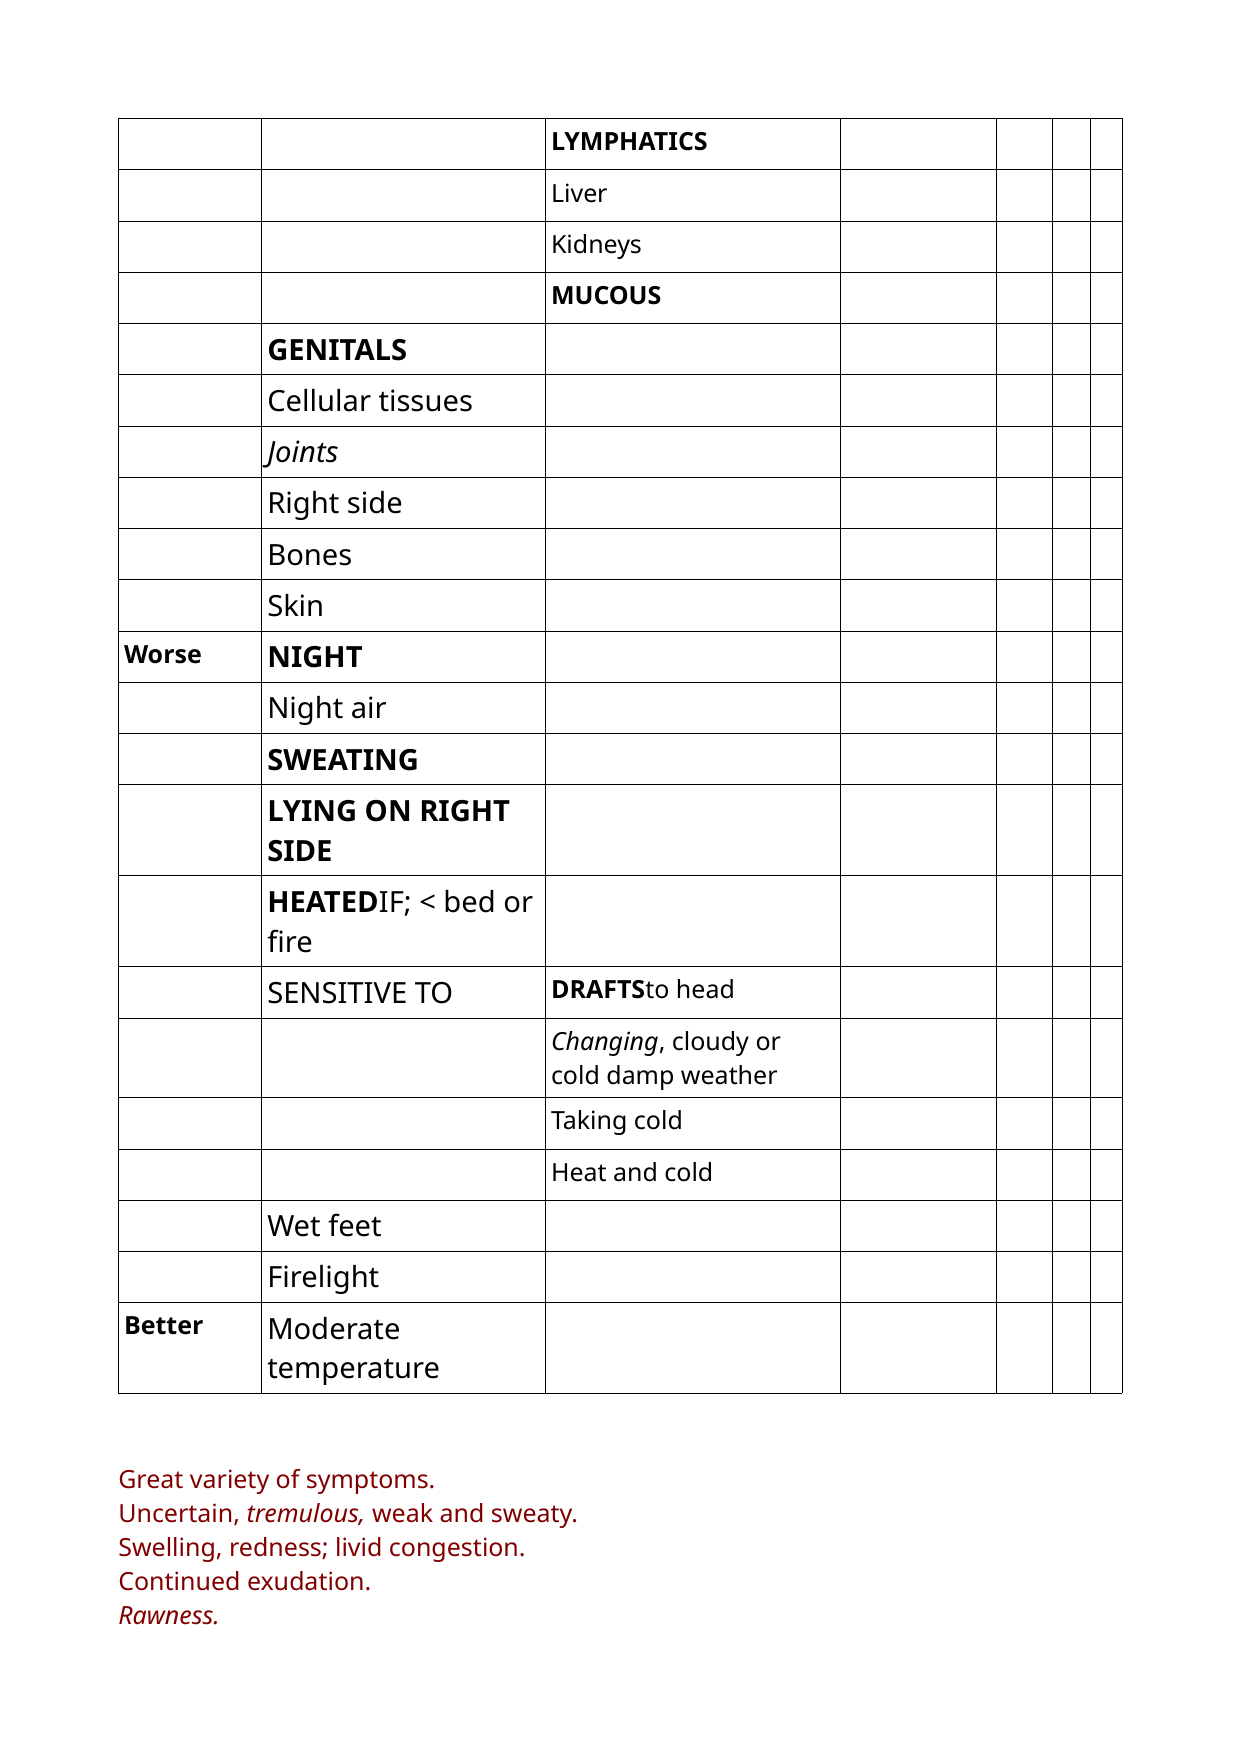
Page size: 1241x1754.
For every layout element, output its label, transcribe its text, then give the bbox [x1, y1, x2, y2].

table_cell [841, 580, 996, 631]
table_cell GENITALS [262, 324, 545, 374]
table_cell [1091, 324, 1122, 374]
table_cell [1053, 222, 1090, 272]
table_cell [1091, 1303, 1122, 1393]
table_cell [546, 1303, 840, 1393]
table_cell [1091, 478, 1122, 528]
table_cell [1053, 324, 1090, 374]
table_cell [546, 1201, 840, 1251]
table_cell [1091, 427, 1122, 477]
table_cell [997, 967, 1052, 1017]
table_cell [841, 529, 996, 579]
table_cell [841, 478, 996, 528]
table_cell [546, 785, 840, 875]
table_cell LYING ON RIGHT SIDE [262, 785, 545, 875]
table_cell [119, 1201, 261, 1251]
table_cell [119, 478, 261, 528]
table_cell [1091, 529, 1122, 579]
table_cell [841, 683, 996, 733]
table_cell [119, 222, 261, 272]
table_cell [1091, 1150, 1122, 1200]
table_cell [546, 375, 840, 426]
table_cell [262, 222, 545, 272]
table_cell [1091, 273, 1122, 323]
table_cell [1053, 529, 1090, 579]
table_cell [1053, 785, 1090, 875]
table_cell [119, 170, 261, 221]
table_cell [997, 222, 1052, 272]
table_cell [262, 1150, 545, 1200]
table_cell [997, 1098, 1052, 1148]
table_cell [546, 580, 840, 631]
table_cell Bones [262, 529, 545, 579]
table_cell [1053, 1252, 1090, 1302]
table_cell SWEATING [262, 734, 545, 784]
table_cell [997, 375, 1052, 426]
table_cell [119, 1150, 261, 1200]
table_cell [841, 734, 996, 784]
table_cell [119, 734, 261, 784]
text Rawness. [118, 1598, 1122, 1632]
table_cell [1053, 478, 1090, 528]
table_cell [1091, 222, 1122, 272]
table_cell Right side [262, 478, 545, 528]
table_cell [1053, 273, 1090, 323]
table_cell [997, 1150, 1052, 1200]
table_cell [119, 324, 261, 374]
table_cell [1053, 967, 1090, 1017]
text Uncertain, tremulous, weak and sweaty. [118, 1495, 1122, 1529]
table_cell Cellular tissues [262, 375, 545, 426]
table_cell [997, 273, 1052, 323]
table_cell Night air [262, 683, 545, 733]
table_cell [1091, 1019, 1122, 1097]
table_cell [997, 324, 1052, 374]
table_cell [1053, 683, 1090, 733]
table_cell [997, 529, 1052, 579]
table_cell [997, 632, 1052, 682]
table_cell [997, 785, 1052, 875]
table_cell [119, 529, 261, 579]
table_cell NIGHT [262, 632, 545, 682]
table_cell Liver [546, 170, 840, 221]
table_cell [997, 170, 1052, 221]
text Great variety of symptoms. [118, 1461, 1122, 1495]
table_cell [997, 876, 1052, 966]
table_cell [119, 427, 261, 477]
table_cell [546, 1252, 840, 1302]
table_cell [997, 478, 1052, 528]
table_cell [997, 734, 1052, 784]
table_cell [1053, 1098, 1090, 1148]
table_cell [841, 119, 996, 169]
table_cell [841, 967, 996, 1017]
text Swelling, redness; livid congestion. [118, 1529, 1122, 1563]
table_cell [262, 119, 545, 169]
table_cell DRAFTSto head [546, 967, 840, 1017]
table_cell [997, 683, 1052, 733]
table_cell [1053, 1019, 1090, 1097]
table_cell [841, 170, 996, 221]
table_cell [841, 1252, 996, 1302]
table_cell [119, 876, 261, 966]
table_cell [841, 427, 996, 477]
table_cell HEATEDIF; < bed or fire [262, 876, 545, 966]
table_cell [119, 273, 261, 323]
table_cell [119, 1019, 261, 1097]
table_cell [546, 529, 840, 579]
table_cell [997, 1303, 1052, 1393]
table_cell Joints [262, 427, 545, 477]
table_cell [546, 734, 840, 784]
table_cell Better [119, 1303, 261, 1393]
table_cell [1053, 427, 1090, 477]
table_cell [997, 1201, 1052, 1251]
table_cell [1091, 1201, 1122, 1251]
table_cell [841, 1201, 996, 1251]
table_cell [1091, 170, 1122, 221]
table_cell [1091, 580, 1122, 631]
table_cell [262, 1019, 545, 1097]
table_cell [841, 876, 996, 966]
table_cell [997, 119, 1052, 169]
table_cell [1053, 375, 1090, 426]
table_cell [841, 1098, 996, 1148]
table_cell [1053, 632, 1090, 682]
table_cell [997, 427, 1052, 477]
table_cell [1053, 1201, 1090, 1251]
table_cell [1091, 119, 1122, 169]
table_cell [841, 785, 996, 875]
table_cell [1053, 580, 1090, 631]
table_cell [1053, 1303, 1090, 1393]
table_cell [1091, 734, 1122, 784]
table_cell [119, 1098, 261, 1148]
table_cell [119, 580, 261, 631]
table_cell [841, 632, 996, 682]
table_cell [1091, 632, 1122, 682]
table_cell [1091, 876, 1122, 966]
table_cell [1091, 375, 1122, 426]
table_cell [841, 222, 996, 272]
table_cell [1091, 967, 1122, 1017]
table_cell [546, 427, 840, 477]
table_cell Heat and cold [546, 1150, 840, 1200]
table_cell Skin [262, 580, 545, 631]
table_cell [262, 1098, 545, 1148]
table_cell Kidneys [546, 222, 840, 272]
table_cell [546, 324, 840, 374]
table_cell [1053, 1150, 1090, 1200]
table_cell [119, 1252, 261, 1302]
table_cell [1053, 170, 1090, 221]
table_cell [546, 478, 840, 528]
table_cell [841, 324, 996, 374]
table_cell Taking cold [546, 1098, 840, 1148]
table_cell [119, 683, 261, 733]
table_cell MUCOUS [546, 273, 840, 323]
table_cell [546, 683, 840, 733]
table_cell [841, 1303, 996, 1393]
table_cell [1053, 734, 1090, 784]
table_cell [1091, 1098, 1122, 1148]
table_cell Wet feet [262, 1201, 545, 1251]
table_cell LYMPHATICS [546, 119, 840, 169]
text Continued exudation. [118, 1563, 1122, 1598]
table_cell [119, 967, 261, 1017]
table_cell [1091, 1252, 1122, 1302]
table_cell [1053, 119, 1090, 169]
table_cell [997, 1252, 1052, 1302]
table_cell SENSITIVE TO [262, 967, 545, 1017]
table_cell [1091, 785, 1122, 875]
table_cell Changing, cloudy or cold damp weather [546, 1019, 840, 1097]
table_cell [841, 1150, 996, 1200]
table_cell Firelight [262, 1252, 545, 1302]
table_cell [546, 876, 840, 966]
table_cell [1091, 683, 1122, 733]
table_cell [546, 632, 840, 682]
table_cell [841, 1019, 996, 1097]
table_cell [997, 580, 1052, 631]
table_cell [262, 170, 545, 221]
table_cell [119, 119, 261, 169]
table_cell [262, 273, 545, 323]
table_cell [1053, 876, 1090, 966]
table_cell Worse [119, 632, 261, 682]
table_cell [119, 785, 261, 875]
table_cell [997, 1019, 1052, 1097]
table_cell [119, 375, 261, 426]
table_cell Moderate temperature [262, 1303, 545, 1393]
table_cell [841, 375, 996, 426]
table_cell [841, 273, 996, 323]
